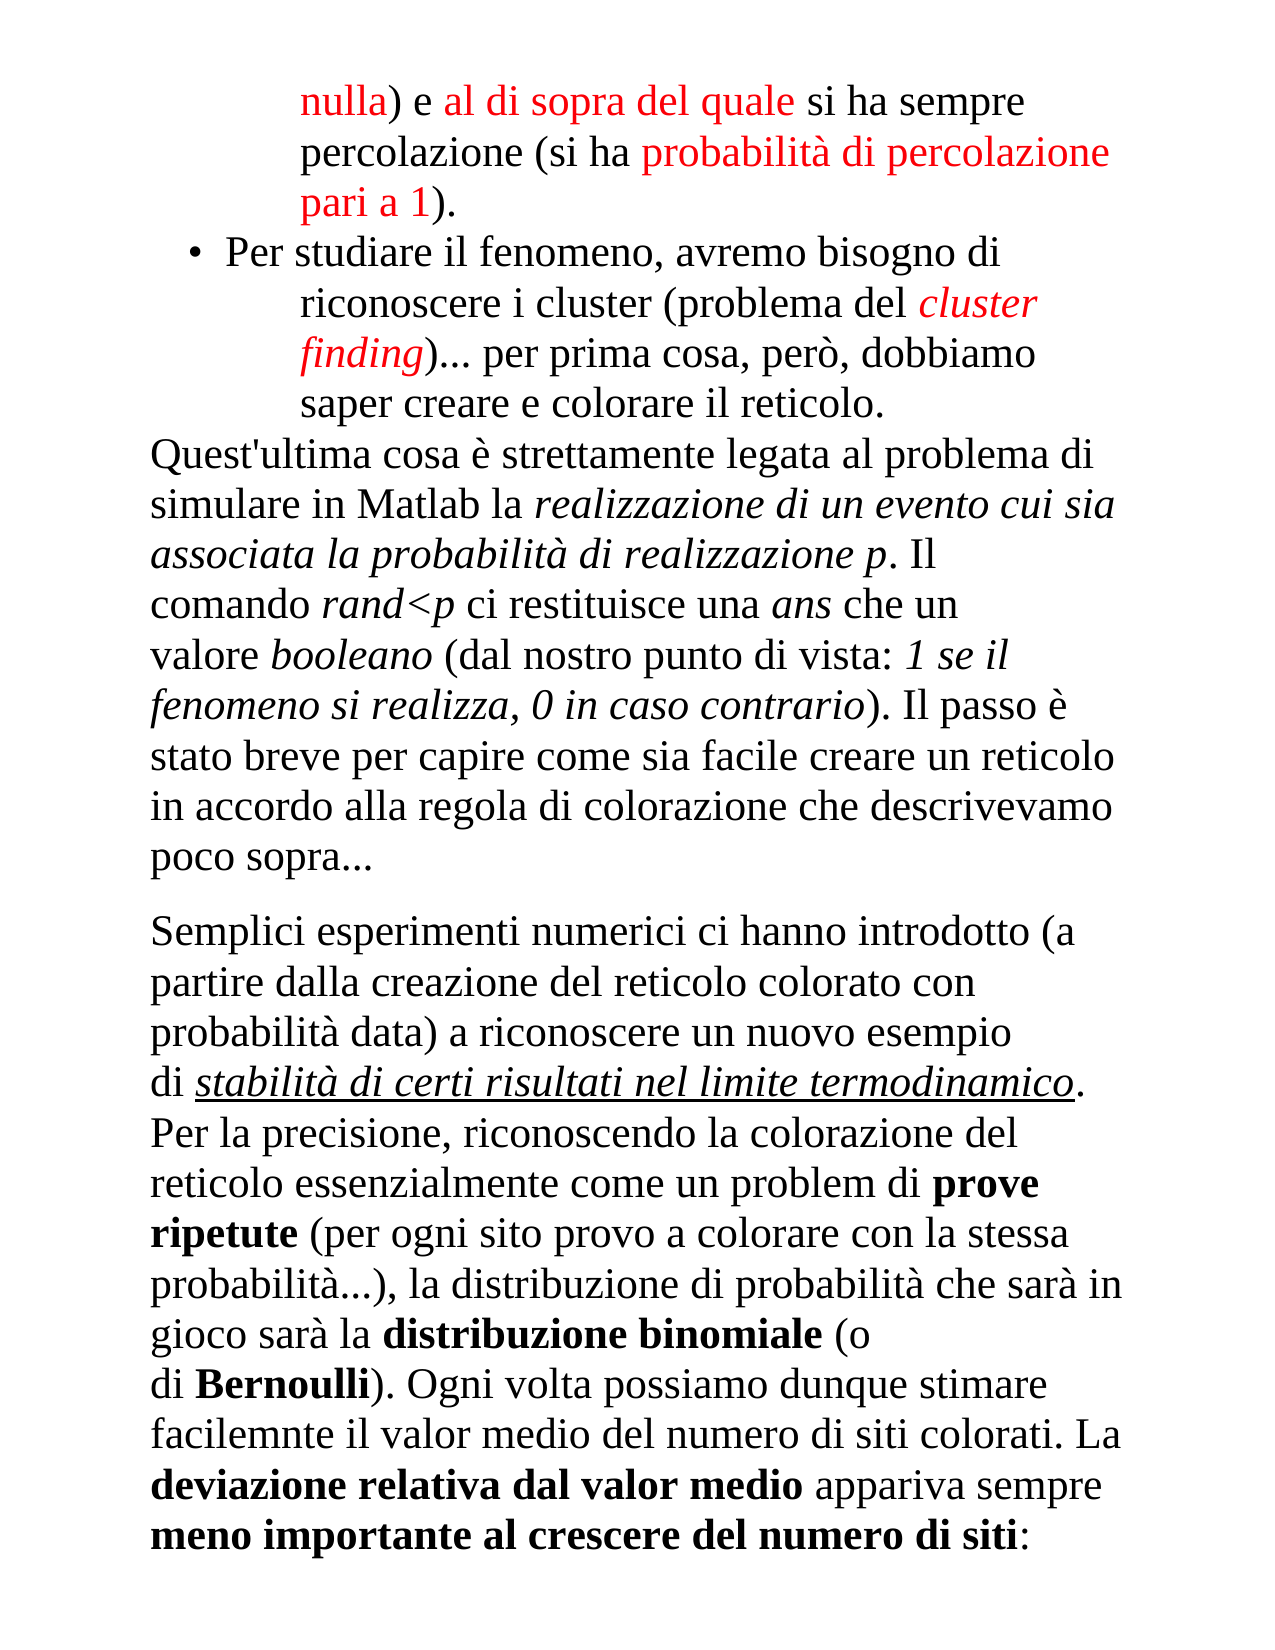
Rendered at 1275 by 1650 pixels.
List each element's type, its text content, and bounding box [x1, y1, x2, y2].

text Semplici esperimenti numerici ci hanno introdotto (a partire dalla creazione del reticolo colorato con probabilità data) a riconoscere un nuovo esempio di stabilità di certi risultati nel limite termodinamico. Per la precisione, riconoscendo la colorazione del reticolo essenzialmente come un problem di prove ripetute (per ogni sito provo a colorare con la stessa probabilità...), la distribuzione di probabilità che sarà in gioco sarà la distribuzione binomiale (o di Bernoulli). Ogni volta possiamo dunque stimare facilemnte il valor medio del numero di siti colorati. La deviazione relativa dal valor medio appariva sempre meno importante al crescere del numero di siti: [150, 905, 1125, 1559]
list nulla) e al di sopra del quale si ha sempre percolazione (si ha probabilità di percolazione pari a 1). [187, 75, 1125, 226]
list Per studiare il fenomeno, avremo bisogno di riconoscere i cluster (problema del cluster finding)... per prima cosa, però, dobbiamo saper creare e colorare il reticolo. [187, 226, 1125, 427]
text Quest'ultima cosa è strettamente legata al problema di simulare in Matlab la realizzazione di un evento cui sia associata la probabilità di realizzazione p. Il comando rand<p ci restituisce una ans che un valore booleano (dal nostro punto di vista: 1 se il fenomeno si realizza, 0 in caso contrario). Il passo è stato breve per capire come sia facile creare un reticolo in accordo alla regola di colorazione che descrivevamo poco sopra... [150, 427, 1125, 880]
